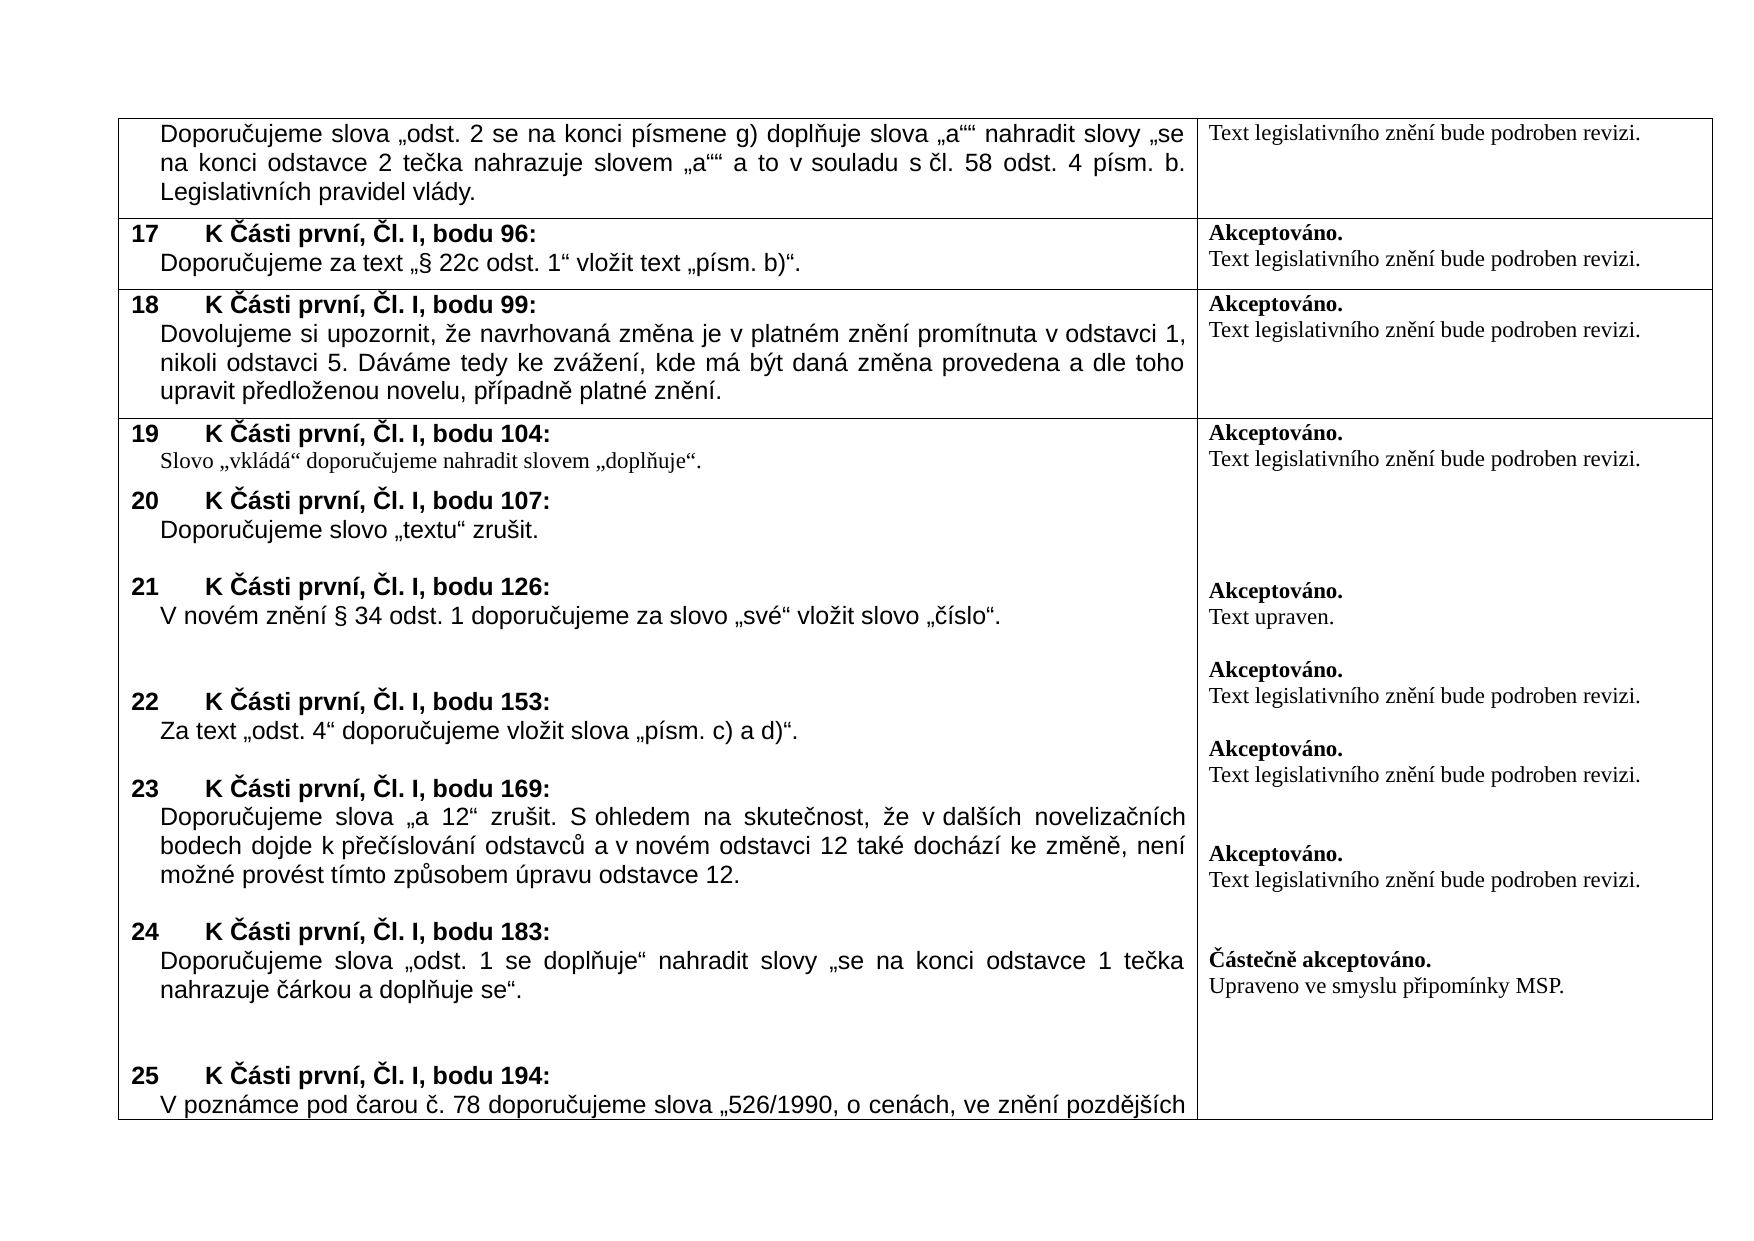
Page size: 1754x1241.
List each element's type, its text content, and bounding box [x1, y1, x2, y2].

table_cell Doporučujeme slova „odst. 2 se na konci písmene g) doplňuje slova „a““ nahradit slovy „se na konci odstavce 2 tečka nahrazuje slovem „a““ a to v souladu s čl. 58 odst. 4 písm. b. Legislativních pravidel vlády. [119, 119, 1197, 218]
table_cell Akceptováno. Text legislativního znění bude podroben revizi. [1198, 290, 1712, 417]
table_cell Akceptováno. Text legislativního znění bude podroben revizi. Akceptováno. Text upraven. Akceptováno. Text legislativního znění bude podroben revizi. Akceptováno. Text legislativního znění bude podroben revizi. Akceptováno. Text legislativního znění bude podroben revizi. Částečně akceptováno. Upraveno ve smyslu připomínky MSP. [1198, 419, 1712, 1119]
table_cell Text legislativního znění bude podroben revizi. [1198, 119, 1712, 218]
table_cell K Části první, Čl. I, bodu 96: Doporučujeme za text „§ 22c odst. 1“ vložit text „písm. b)“. [119, 219, 1197, 289]
table_cell K Části první, Čl. I, bodu 99: Dovolujeme si upozornit, že navrhovaná změna je v platném znění promítnuta v odstavci 1, nikoli odstavci 5. Dáváme tedy ke zvážení, kde má být daná změna provedena a dle toho upravit předloženou novelu, případně platné znění. [119, 290, 1197, 417]
table_cell K Části první, Čl. I, bodu 104: Slovo „vkládá“ doporučujeme nahradit slovem „doplňuje“. K Části první, Čl. I, bodu 107: Doporučujeme slovo „textu“ zrušit. K Části první, Čl. I, bodu 126: V novém znění § 34 odst. 1 doporučujeme za slovo „své“ vložit slovo „číslo“. K Části první, Čl. I, bodu 153: Za text „odst. 4“ doporučujeme vložit slova „písm. c) a d)“. K Části první, Čl. I, bodu 169: Doporučujeme slova „a 12“ zrušit. S ohledem na skutečnost, že v dalších novelizačních bodech dojde k přečíslování odstavců a v novém odstavci 12 také dochází ke změně, není možné provést tímto způsobem úpravu odstavce 12. K Části první, Čl. I, bodu 183: Doporučujeme slova „odst. 1 se doplňuje“ nahradit slovy „se na konci odstavce 1 tečka nahrazuje čárkou a doplňuje se“. K Části první, Čl. I, bodu 194: V poznámce pod čarou č. 78 doporučujeme slova „526/1990, o cenách, ve znění pozdějších [119, 419, 1197, 1119]
table_cell Akceptováno. Text legislativního znění bude podroben revizi. [1198, 219, 1712, 289]
